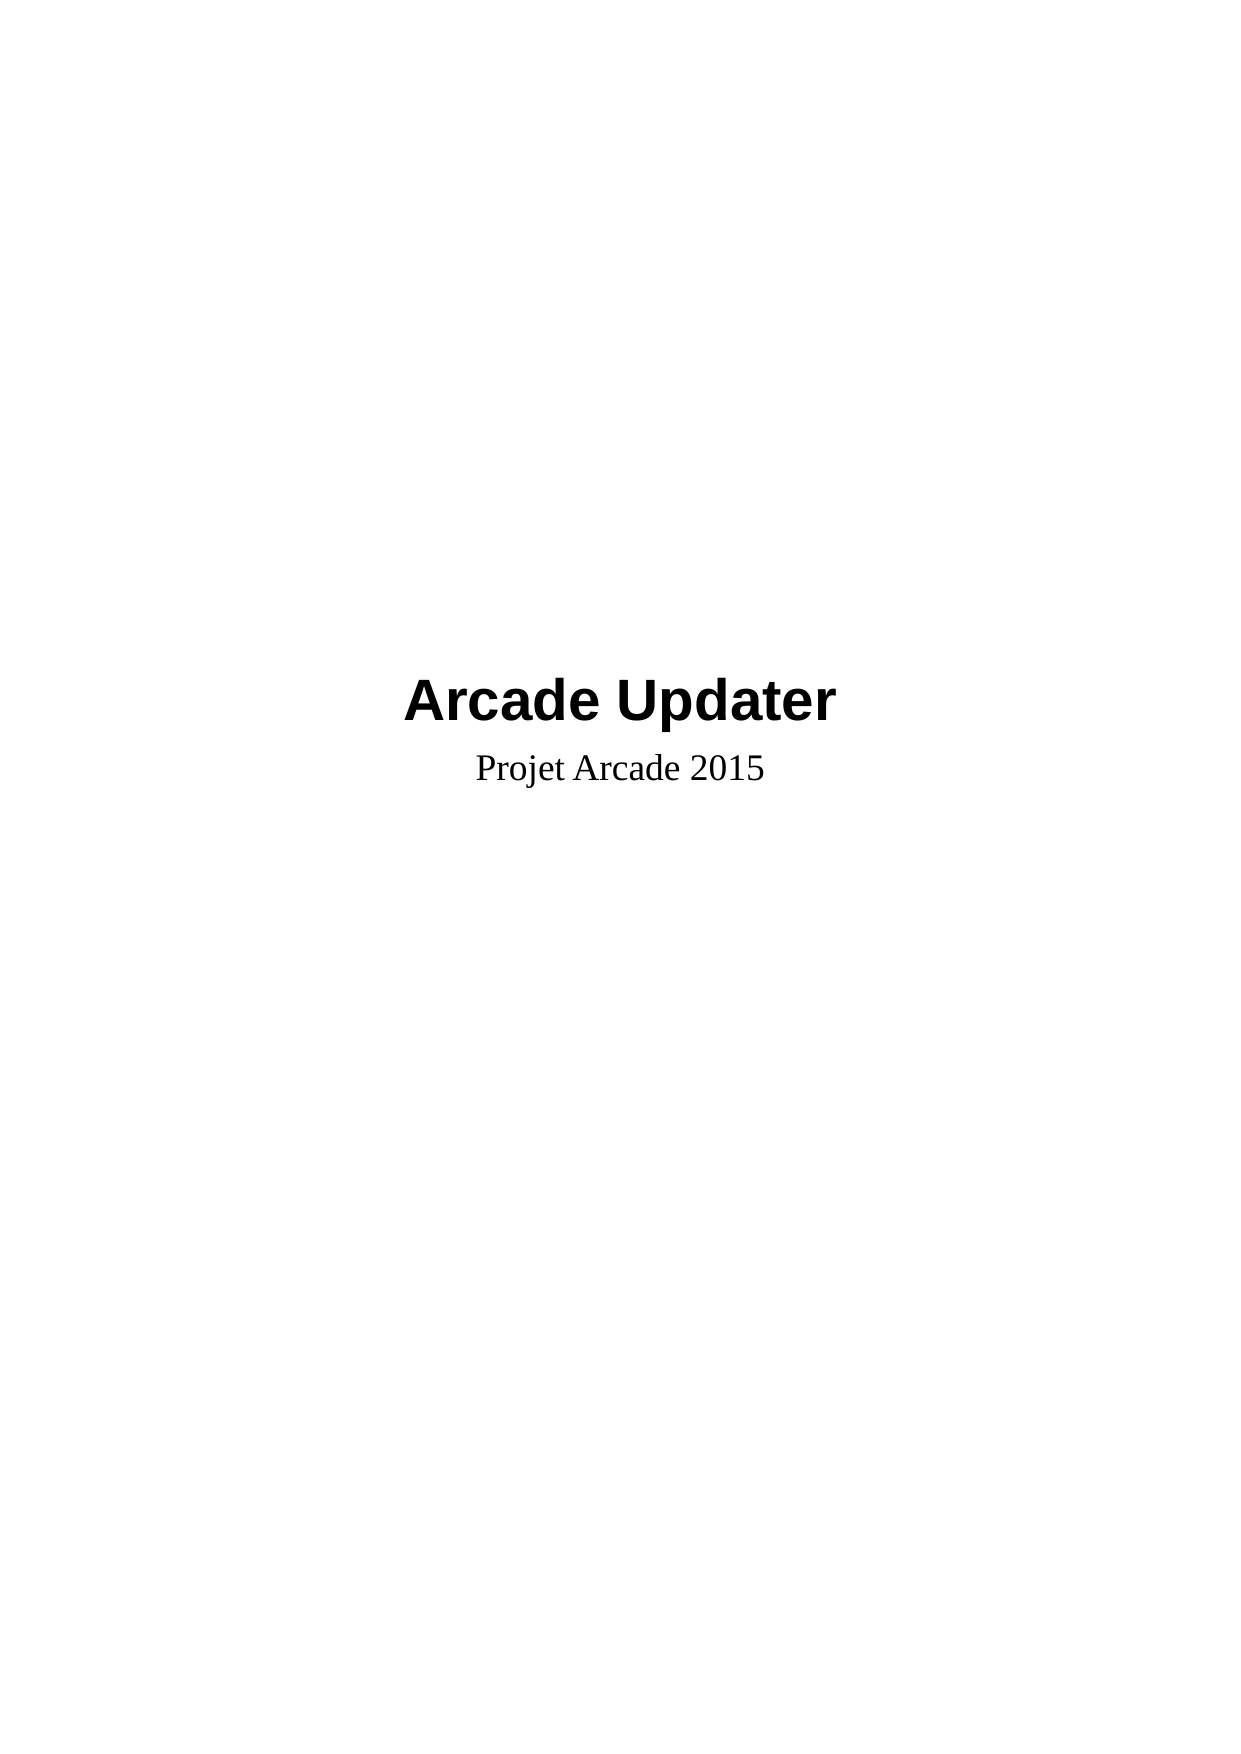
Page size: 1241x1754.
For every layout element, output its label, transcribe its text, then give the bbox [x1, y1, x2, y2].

text Projet Arcade 2015 [118, 746, 1122, 789]
title Arcade Updater [118, 666, 1122, 733]
